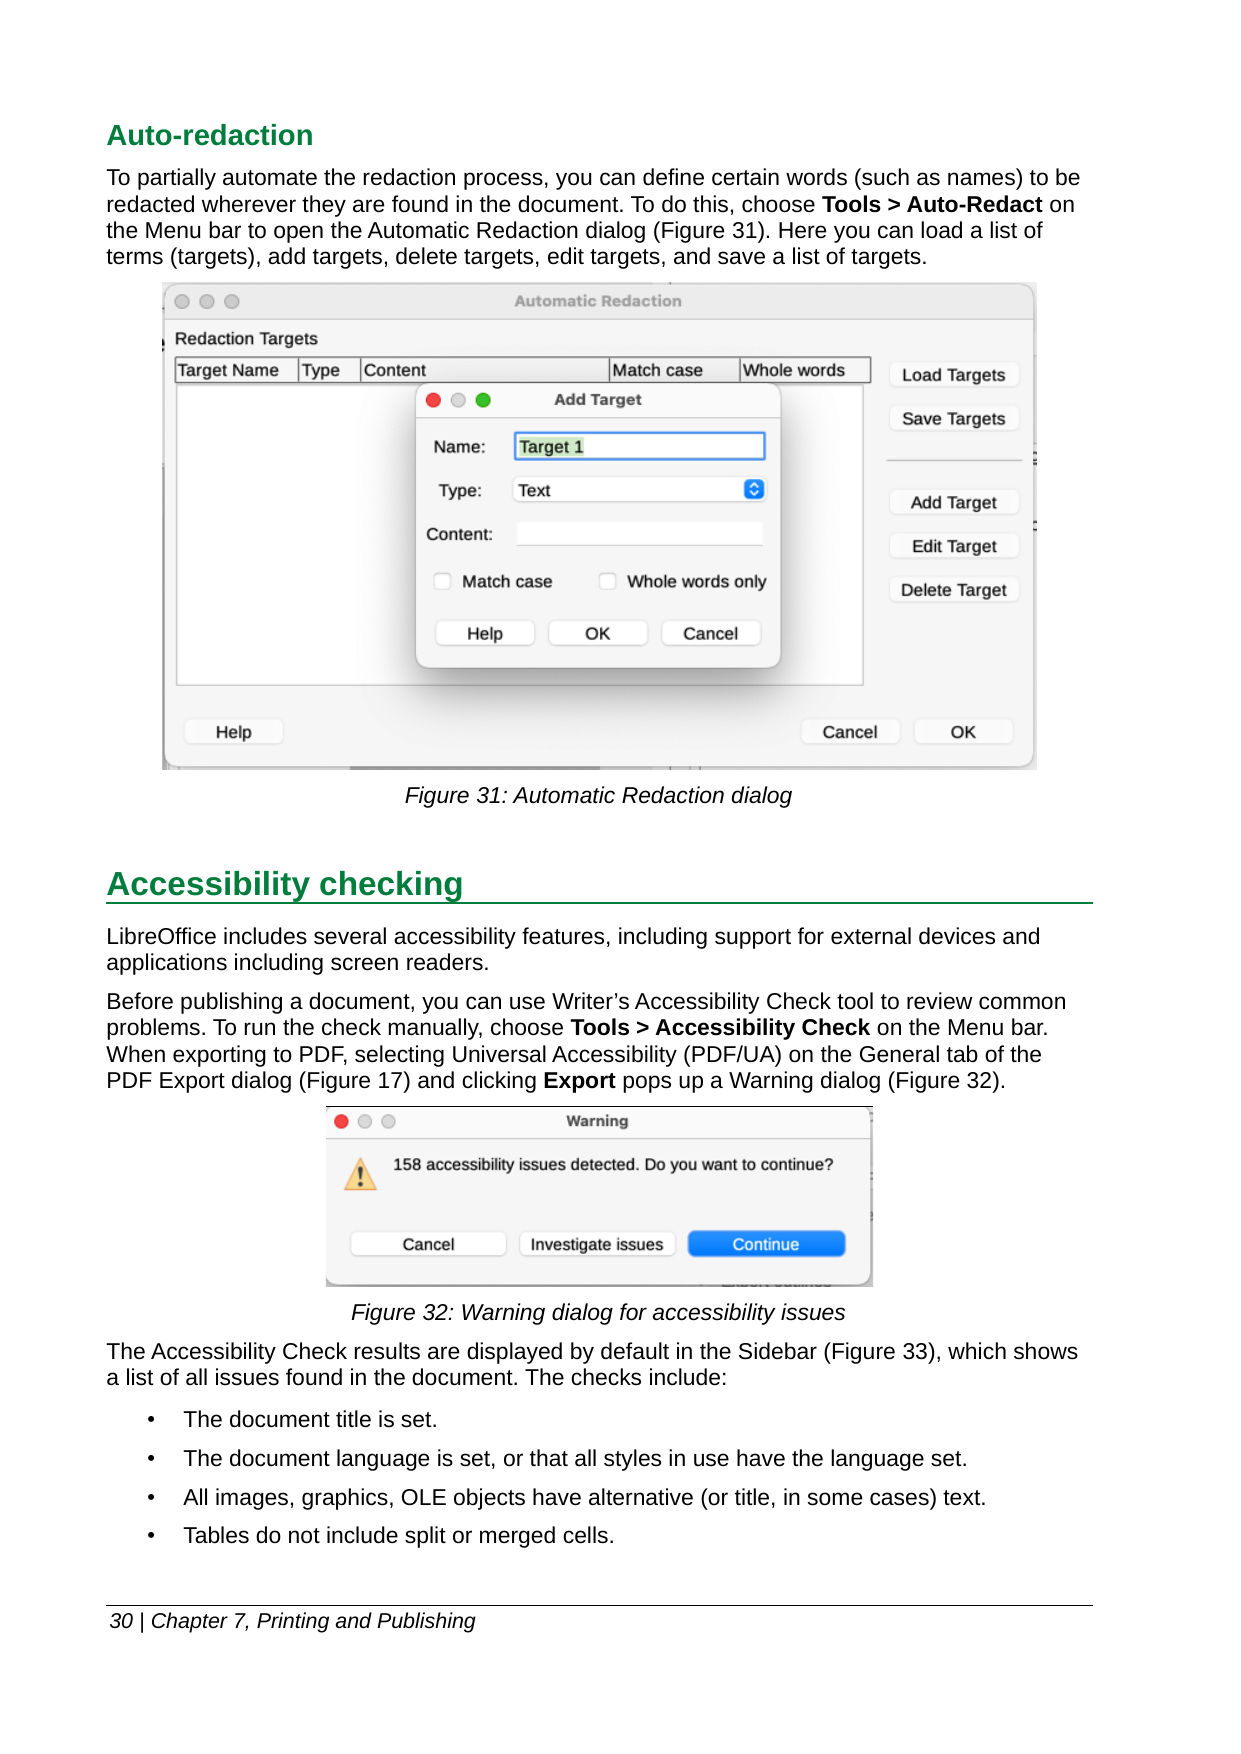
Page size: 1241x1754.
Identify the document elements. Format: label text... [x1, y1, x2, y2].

subtitle Auto-redaction [106, 118, 1093, 152]
text The Accessibility Check results are displayed by default in the Sidebar (Figure 33), which shows a list of all issues found in the document. The checks include: [106, 1338, 1093, 1391]
subtitle Accessibility checking [106, 863, 1093, 902]
list All images, graphics, OLE objects have alternative (or title, in some cases) text. [144, 1481, 1093, 1510]
text Before publishing a document, you can use Writer’s Accessibility Check tool to review common problems. To run the check manually, choose Tools > Accessibility Check on the Menu bar. When exporting to PDF, selecting Universal Accessibility (PDF/UA) on the General tab of the PDF Export dialog (Figure 17) and clicking Export pops up a Warning dialog (Figure 32). [106, 988, 1093, 1093]
list Tables do not include split or merged cells. [144, 1519, 1093, 1552]
text To partially automate the redaction process, you can define certain words (such as names) to be redacted wherever they are found in the document. To do this, choose Tools > Auto-Redact on the Menu bar to open the Automatic Redaction dialog (Figure 31). Here you can load a list of terms (targets), add targets, delete targets, edit targets, and save a list of targets. [106, 164, 1093, 269]
picture [162, 282, 1037, 770]
list The document language is set, or that all styles in use have the language set. [144, 1442, 1093, 1471]
text LibreOffice includes several accessibility features, including support for external devices and applications including screen readers. [106, 923, 1093, 976]
text Figure 32: Warning dialog for accessibility issues [326, 1299, 873, 1325]
text Figure 31: Automatic Redaction dialog [156, 782, 1043, 809]
list The document title is set. [144, 1403, 1093, 1432]
picture [325, 1106, 874, 1287]
